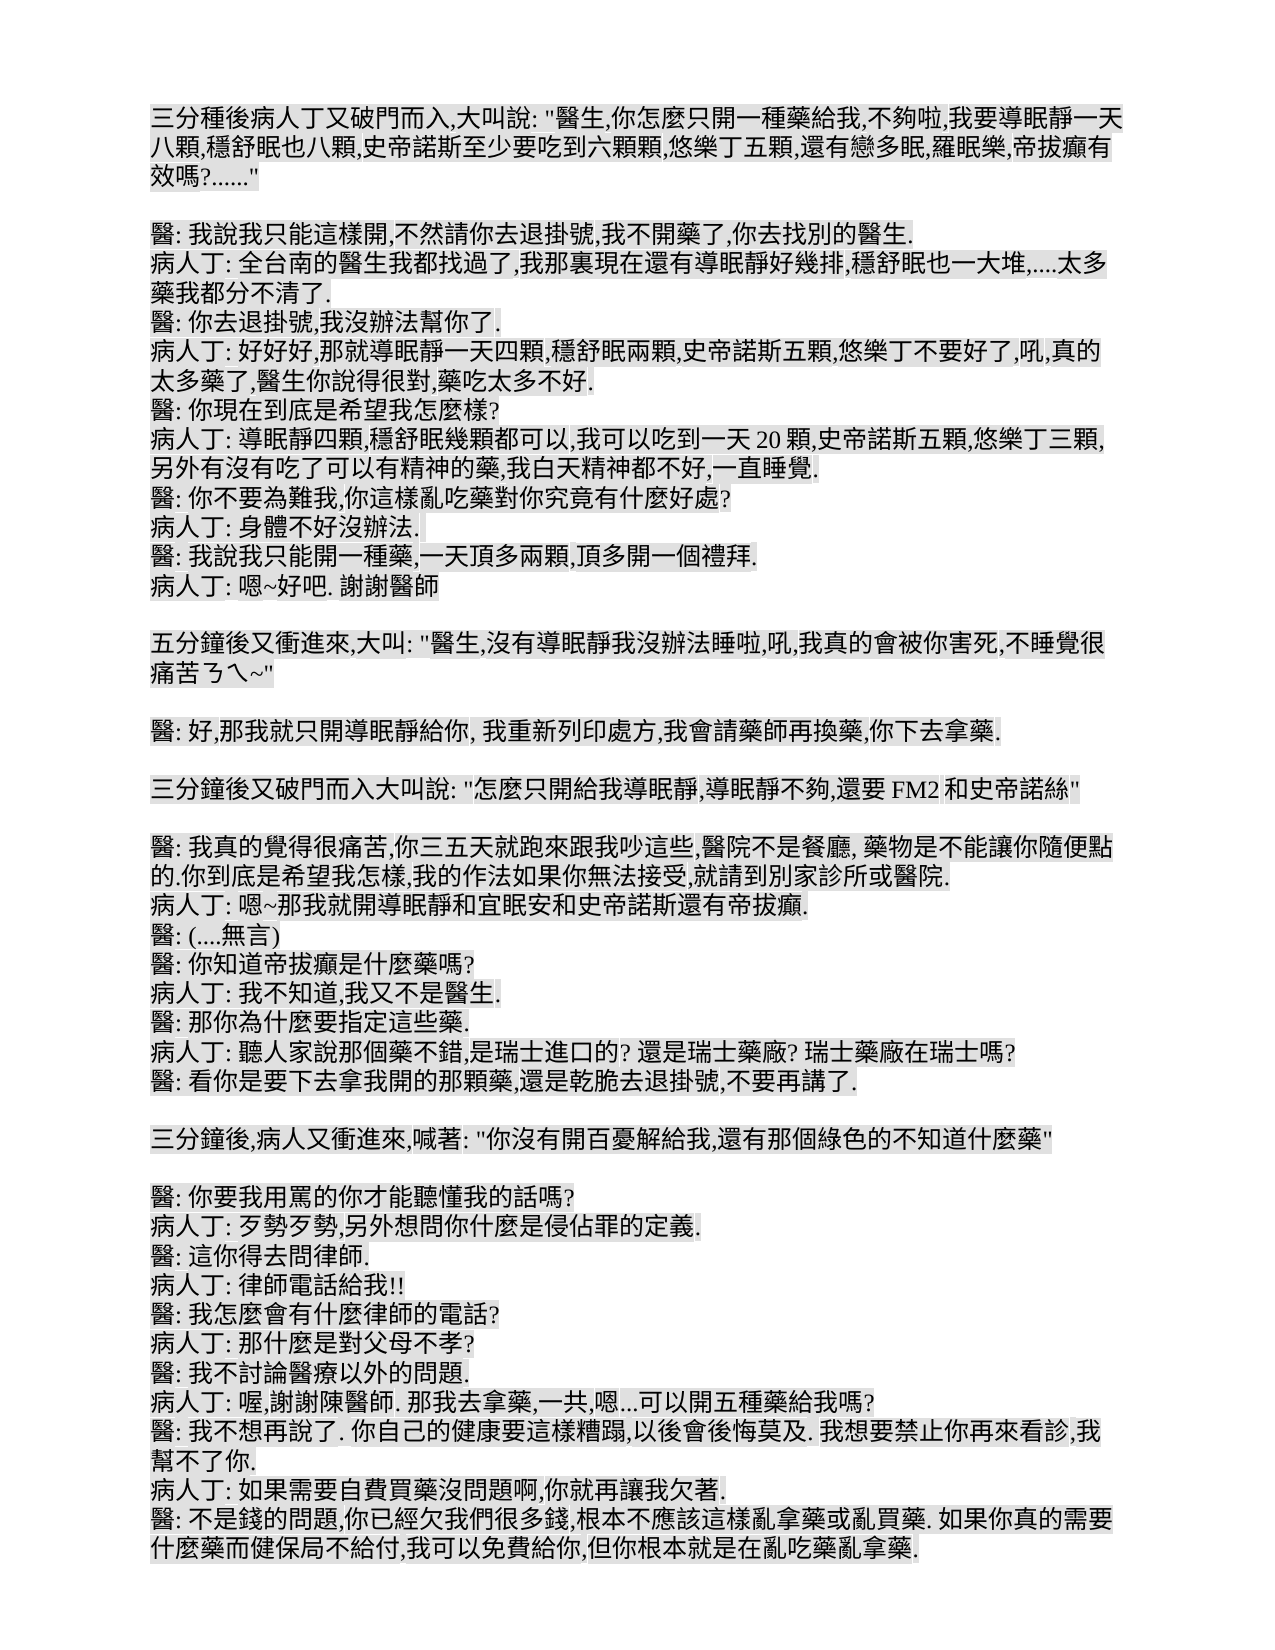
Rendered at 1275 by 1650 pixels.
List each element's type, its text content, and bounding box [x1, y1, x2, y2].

text 三分種後病人丁又破門而入,大叫說: "醫生,你怎麼只開一種藥給我,不夠啦,我要導眠靜一天八顆,穩舒眠也八顆,史帝諾斯至少要吃到六顆顆,悠樂丁五顆,還有戀多眠,羅眠樂,帝拔癲有效嗎?......" 醫: 我說我只能這樣開,不然請你去退掛號,我不開藥了,你去找別的醫生. 病人丁: 全台南的醫生我都找過了,我那裏現在還有導眠靜好幾排,穩舒眠也一大堆,....太多藥我都分不清了. 醫: 你去退掛號,我沒辦法幫你了. 病人丁: 好好好,那就導眠靜一天四顆,穩舒眠兩顆,史帝諾斯五顆,悠樂丁不要好了,吼,真的太多藥了,醫生你說得很對,藥吃太多不好. 醫: 你現在到底是希望我怎麼樣? 病人丁: 導眠靜四顆,穩舒眠幾顆都可以,我可以吃到一天20顆,史帝諾斯五顆,悠樂丁三顆,另外有沒有吃了可以有精神的藥,我白天精神都不好,一直睡覺. 醫: 你不要為難我,你這樣亂吃藥對你究竟有什麼好處? 病人丁: 身體不好沒辦法. 醫: 我說我只能開一種藥,一天頂多兩顆,頂多開一個禮拜. 病人丁: 嗯~好吧. 謝謝醫師 五分鐘後又衝進來,大叫: "醫生,沒有導眠靜我沒辦法睡啦,吼,我真的會被你害死,不睡覺很痛苦ㄋㄟ~" 醫: 好,那我就只開導眠靜給你, 我重新列印處方,我會請藥師再換藥,你下去拿藥. 三分鐘後又破門而入大叫說: "怎麼只開給我導眠靜,導眠靜不夠,還要FM2和史帝諾絲" 醫: 我真的覺得很痛苦,你三五天就跑來跟我吵這些,醫院不是餐廳, 藥物是不能讓你隨便點的.你到底是希望我怎樣,我的作法如果你無法接受,就請到別家診所或醫院. 病人丁: 嗯~那我就開導眠靜和宜眠安和史帝諾斯還有帝拔癲. 醫: (....無言) 醫: 你知道帝拔癲是什麼藥嗎? 病人丁: 我不知道,我又不是醫生. 醫: 那你為什麼要指定這些藥. 病人丁: 聽人家說那個藥不錯,是瑞士進口的? 還是瑞士藥廠? 瑞士藥廠在瑞士嗎? 醫: 看你是要下去拿我開的那顆藥,還是乾脆去退掛號,不要再講了. 三分鐘後,病人又衝進來,喊著: "你沒有開百憂解給我,還有那個綠色的不知道什麼藥" 醫: 你要我用罵的你才能聽懂我的話嗎? 病人丁: 歹勢歹勢,另外想問你什麼是侵佔罪的定義. 醫: 這你得去問律師. 病人丁: 律師電話給我!! 醫: 我怎麼會有什麼律師的電話? 病人丁: 那什麼是對父母不孝? 醫: 我不討論醫療以外的問題. 病人丁: 喔,謝謝陳醫師. 那我去拿藥,一共,嗯...可以開五種藥給我嗎? 醫: 我不想再說了. 你自己的健康要這樣糟蹋,以後會後悔莫及. 我想要禁止你再來看診,我幫不了你. 病人丁: 如果需要自費買藥沒問題啊,你就再讓我欠著. 醫: 不是錢的問題,你已經欠我們很多錢,根本不應該這樣亂拿藥或亂買藥. 如果你真的需要什麼藥而健保局不給付,我可以免費給你,但你根本就是在亂吃藥亂拿藥. [150, 75, 1125, 1564]
